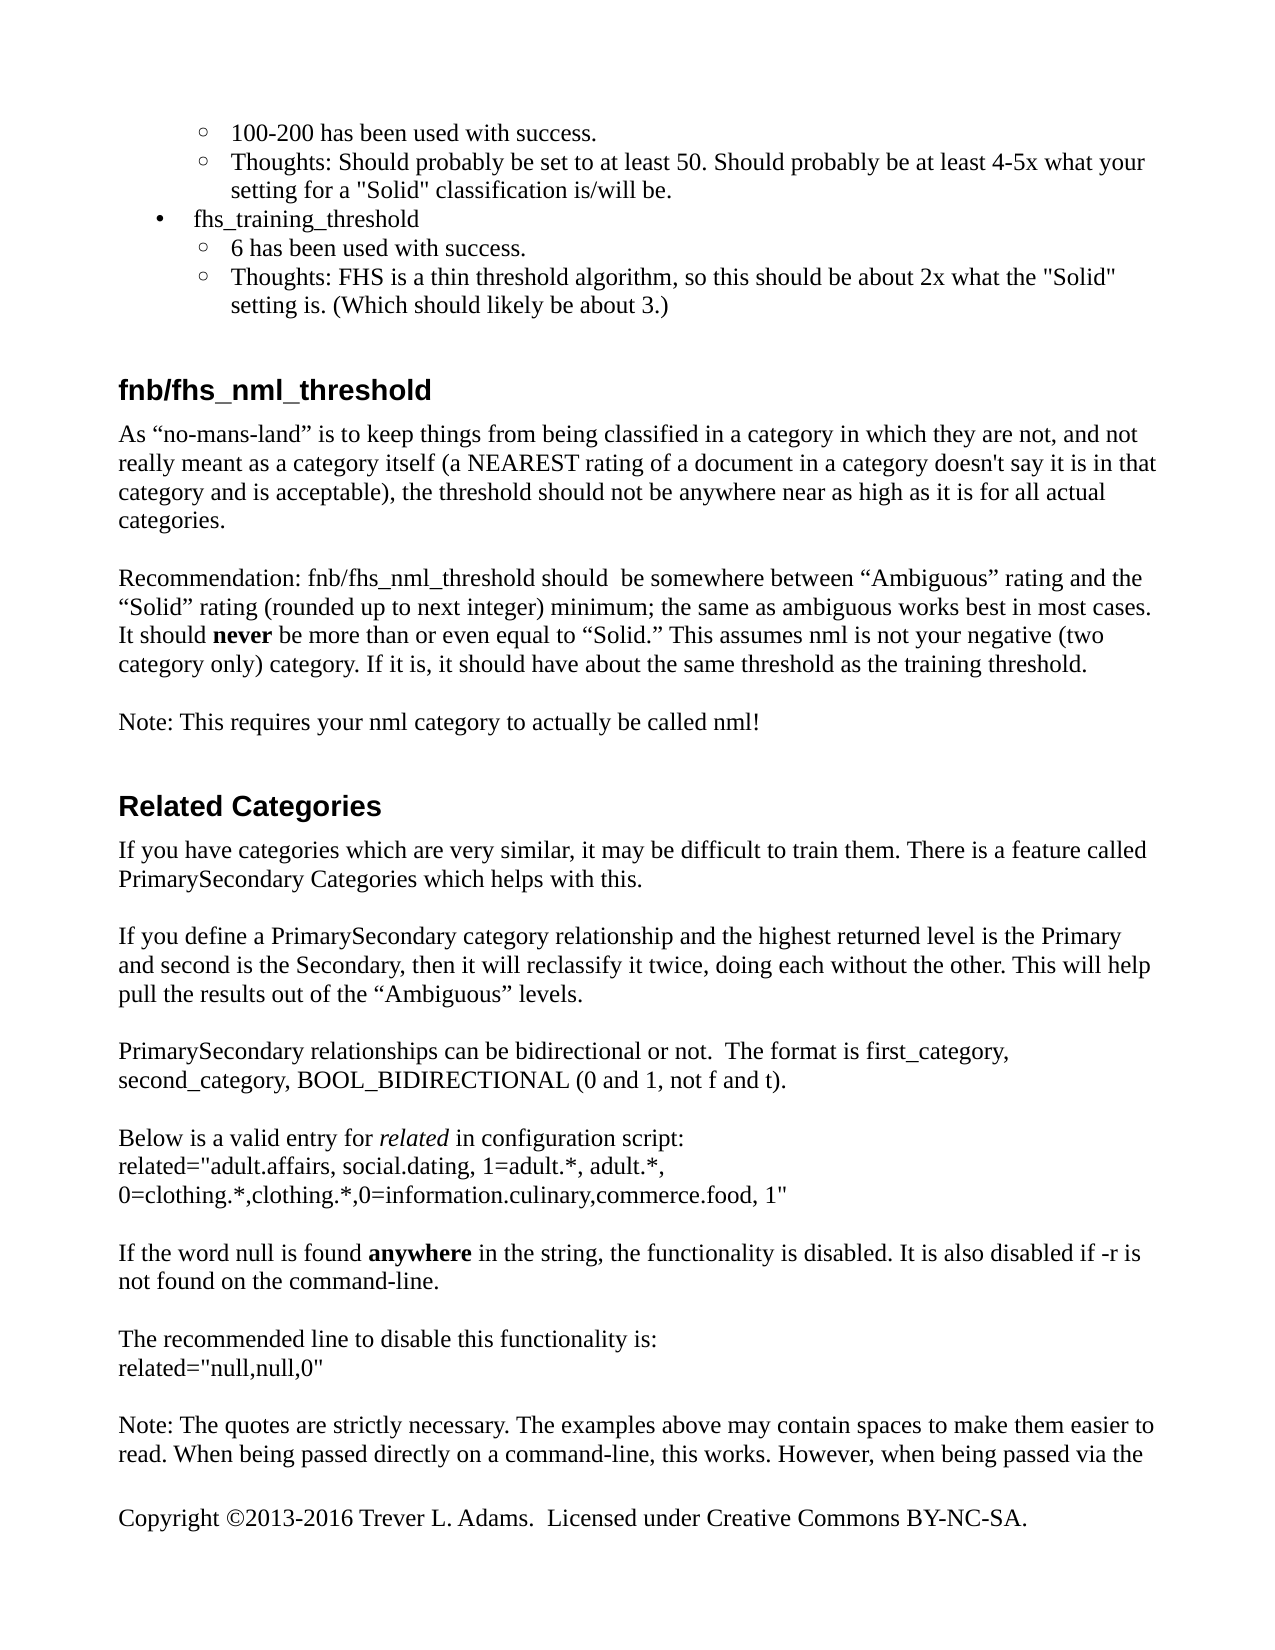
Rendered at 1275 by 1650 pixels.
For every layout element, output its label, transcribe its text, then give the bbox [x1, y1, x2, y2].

text Recommendation: fnb/fhs_nml_threshold should be somewhere between “Ambiguous” rating and the “Solid” rating (rounded up to next integer) minimum; the same as ambiguous works best in most cases. It should never be more than or even equal to “Solid.” This assumes nml is not your negative (two category only) category. If it is, it should have about the same threshold as the training threshold. [118, 563, 1157, 678]
list Thoughts: Should probably be set to at least 50. Should probably be at least 4-5x what your setting for a "Solid" classification is/will be. [193, 147, 1157, 204]
text Below is a valid entry for related in configuration script: [118, 1123, 1157, 1151]
text If you have categories which are very similar, it may be difficult to train them. There is a feature called PrimarySecondary Categories which helps with this. [118, 835, 1157, 893]
list 6 has been used with success. [193, 233, 1157, 262]
list Thoughts: FHS is a thin threshold algorithm, so this should be about 2x what the "Solid" setting is. (Which should likely be about 3.) [193, 262, 1157, 319]
text If you define a PrimarySecondary category relationship and the highest returned level is the Primary and second is the Secondary, then it will reclassify it twice, doing each without the other. This will help pull the results out of the “Ambiguous” levels. [118, 921, 1157, 1008]
text related="null,null,0" [118, 1353, 1157, 1381]
text As “no-mans-land” is to keep things from being classified in a category in which they are not, and not really meant as a category itself (a NEAREST rating of a document in a category doesn't say it is in that category and is acceptable), the threshold should not be anywhere near as high as it is for all actual categories. [118, 419, 1157, 534]
subtitle fnb/fhs_nml_threshold [118, 373, 1157, 407]
text The recommended line to disable this functionality is: [118, 1324, 1157, 1353]
text Note: This requires your nml category to actually be called nml! [118, 707, 1157, 735]
text If the word null is found anywhere in the string, the functionality is disabled. It is also disabled if -r is not found on the command-line. [118, 1238, 1157, 1295]
text Note: The quotes are strictly necessary. The examples above may contain spaces to make them easier to read. When being passed directly on a command-line, this works. However, when being passed via the [118, 1410, 1157, 1468]
list 100-200 has been used with success. [193, 118, 1157, 147]
subtitle Related Categories [118, 789, 1157, 823]
list fhs_training_threshold [156, 204, 1157, 233]
text PrimarySecondary relationships can be bidirectional or not. The format is first_category, second_category, BOOL_BIDIRECTIONAL (0 and 1, not f and t). [118, 1036, 1157, 1094]
text related="adult.affairs, social.dating, 1=adult.*, adult.*, 0=clothing.*,clothing.*,0=information.culinary,commerce.food, 1" [118, 1151, 1157, 1209]
